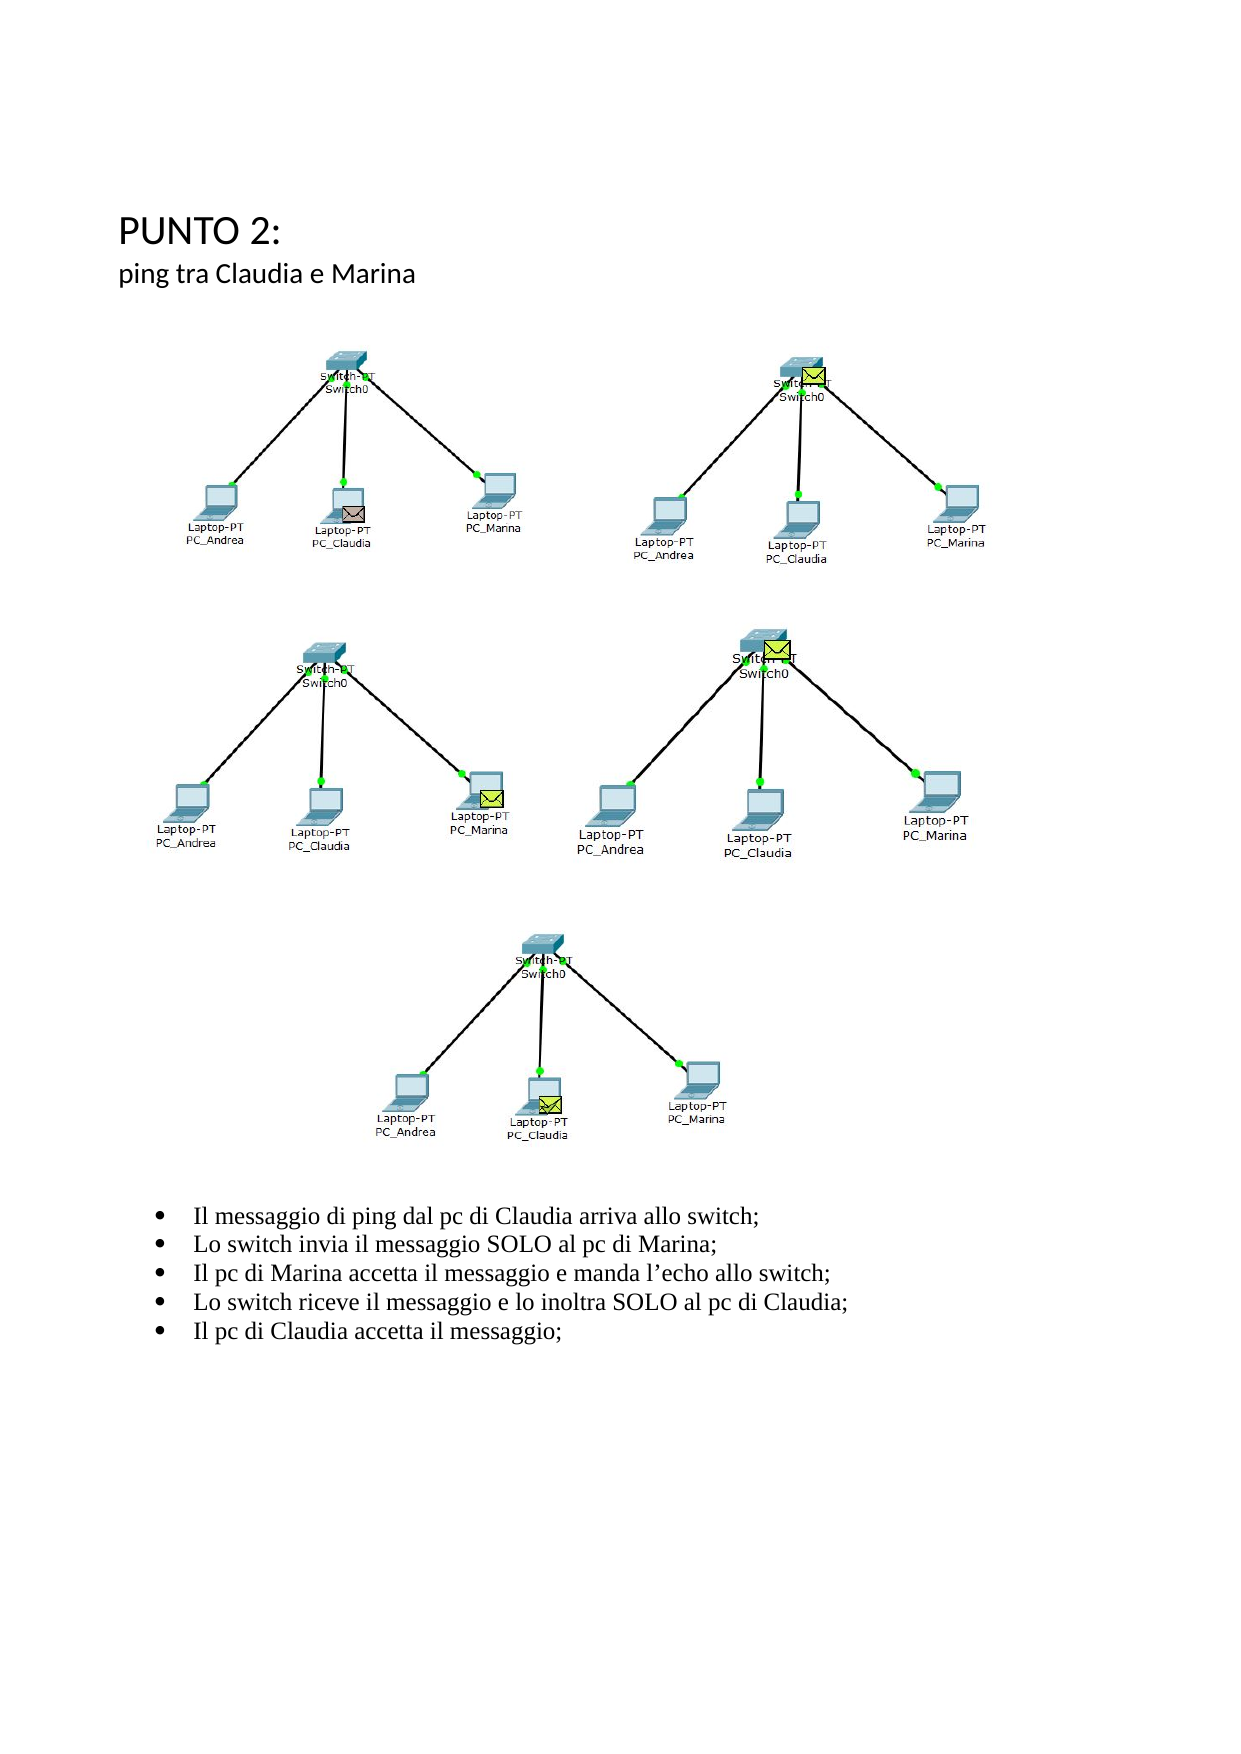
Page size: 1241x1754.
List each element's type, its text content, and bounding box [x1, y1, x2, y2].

list Lo switch invia il messaggio SOLO al pc di Marina; [156, 1229, 1122, 1258]
text ping tra Claudia e Marina [118, 255, 1122, 291]
list Il messaggio di ping dal pc di Claudia arriva allo switch; [156, 1201, 1122, 1229]
list Lo switch riceve il messaggio e lo inoltra SOLO al pc di Claudia; [156, 1287, 1122, 1316]
list Il pc di Claudia accetta il messaggio; [156, 1316, 1122, 1344]
text PUNTO 2: [118, 204, 1122, 255]
list Il pc di Marina accetta il messaggio e manda l’echo allo switch; [156, 1258, 1122, 1287]
